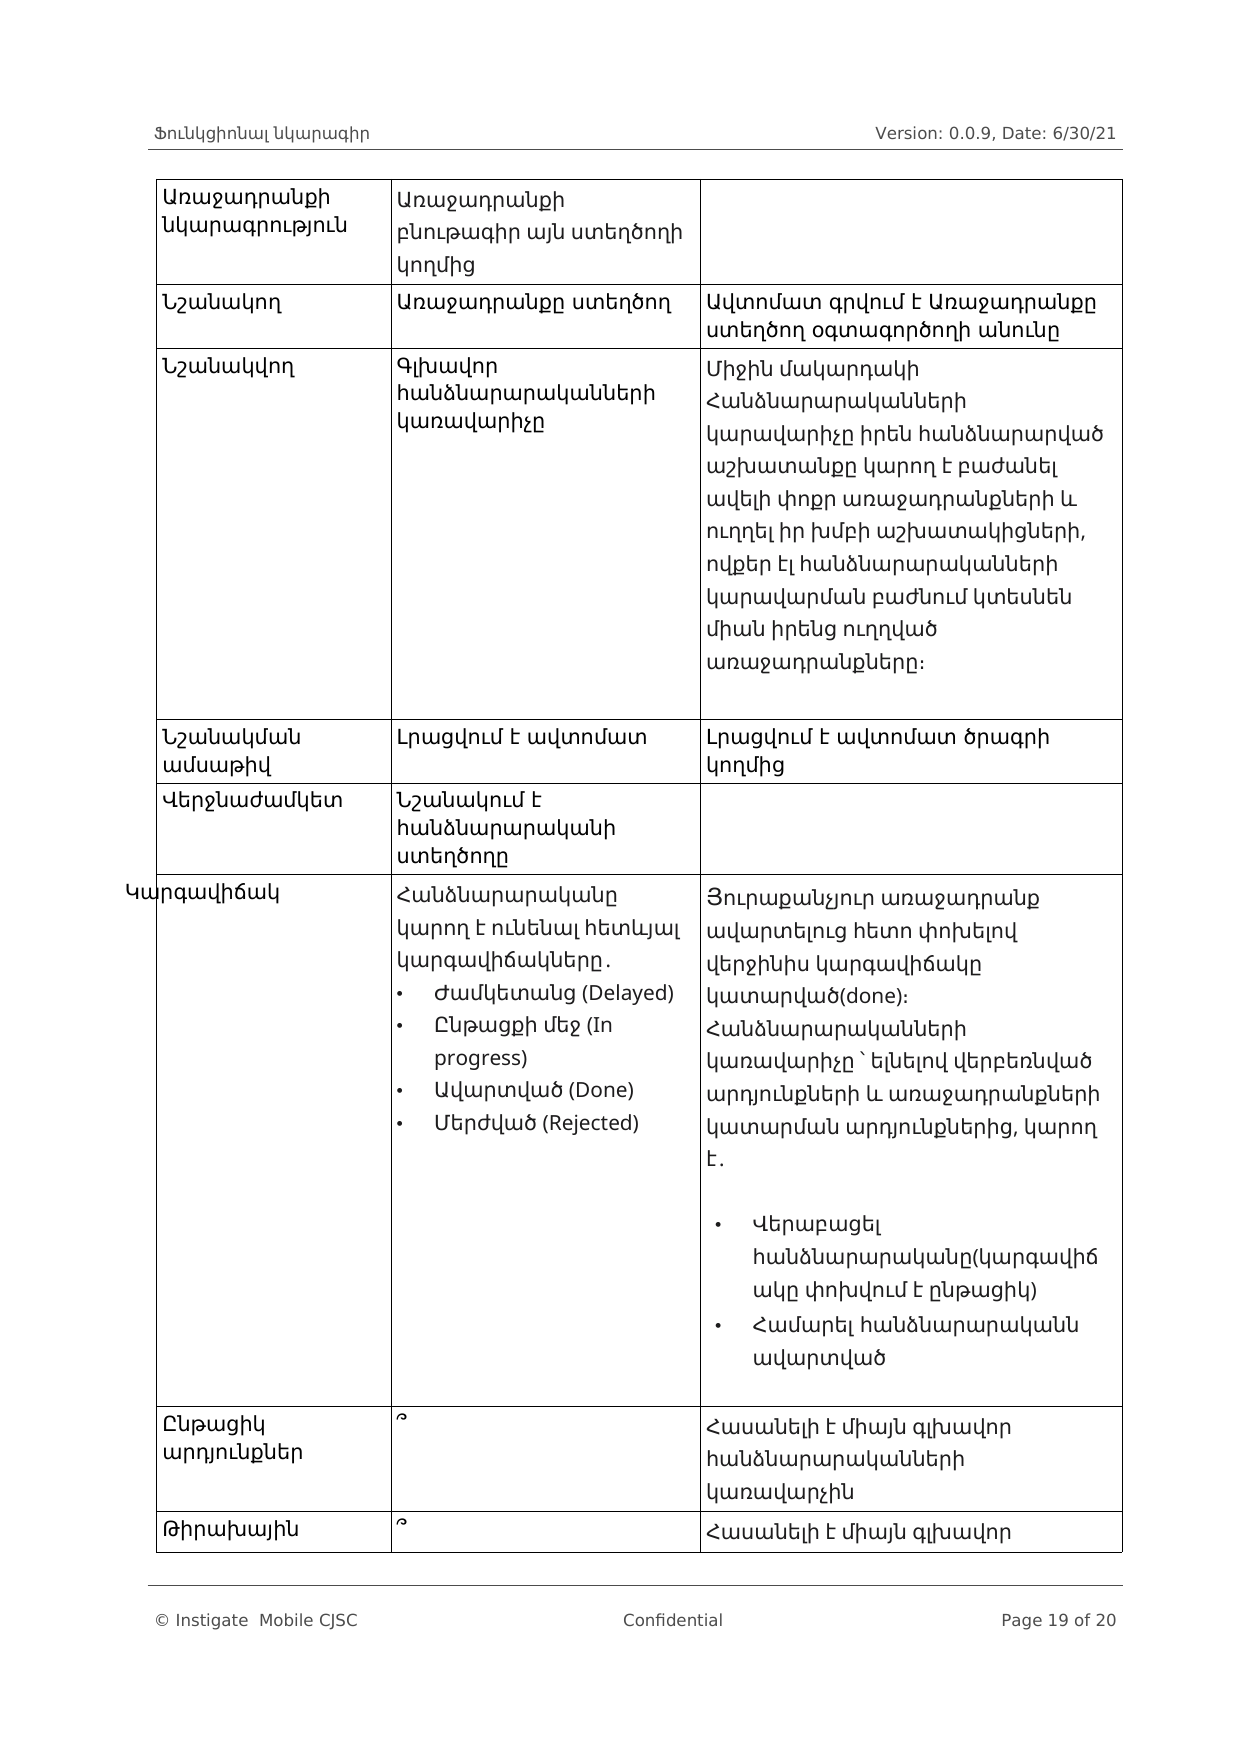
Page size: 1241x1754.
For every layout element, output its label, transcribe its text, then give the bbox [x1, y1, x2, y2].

table_cell Ընթացիկ արդյունքներ [157, 1407, 391, 1511]
table_cell Նշանակում է հանձնարարականի ստեղծողը [392, 784, 700, 874]
table_cell Առաջադրանքի բնութագիր այն ստեղծողի կողմից [392, 180, 700, 284]
table_cell Վերջնաժամկետ [157, 784, 391, 874]
table_cell Հանձնարարականը կարող է ունենալ հետևյալ կարգավիճակները․ Ժամկետանց (Delayed) Ընթացքի մեջ (In progress) Ավարտված (Done) Մերժված (Rejected) [392, 875, 700, 1406]
table_cell Առաջադրանքը ստեղծող [392, 285, 700, 348]
table_cell Միջին մակարդակի Հանձնարարականների կարավարիչը իրեն հանձնարարված աշխատանքը կարող է բաժանել ավելի փոքր առաջադրանքների և ուղղել իր խմբի աշխատակիցների, ովքեր էլ հանձնարարականների կարավարման բաժնում կտեսնեն միան իրենց ուղղված առաջադրանքները։ [701, 349, 1122, 719]
table_cell Կարգավիճակ [157, 875, 391, 1406]
table_cell ՞ [392, 1512, 700, 1552]
table_cell Առաջադրանքի նկարագրություն [157, 180, 391, 284]
table_cell [701, 784, 1122, 874]
table_cell Թիրախային [157, 1512, 391, 1552]
table_cell Հասանելի է միայն գլխավոր [701, 1512, 1122, 1552]
table_cell Հասանելի է միայն գլխավոր հանձնարարականների կառավարչին [701, 1407, 1122, 1511]
table_cell Լրացվում է ավտոմատ [392, 720, 700, 783]
table_cell Նշանակվող [157, 349, 391, 719]
table_cell ՞ [392, 1407, 700, 1511]
table_cell Ավտոմատ գրվում է Առաջադրանքը ստեղծող օգտագործողի անունը [701, 285, 1122, 348]
table_cell Լրացվում է ավտոմատ ծրագրի կողմից [701, 720, 1122, 783]
table_cell Գլխավոր հանձնարարականների կառավարիչը [392, 349, 700, 719]
table_cell [701, 180, 1122, 284]
table_cell Նշանակման ամսաթիվ [157, 720, 391, 783]
table_cell Յուրաքանչյուր առաջադրանք ավարտելուց հետո փոխելով վերջինիս կարգավիճակը կատարված(done)։ Հանձնարարականների կառավարիչը ՝ ելնելով վերբեռնված արդյունքների և առաջադրանքների կատարման արդյունքներից, կարող է․ Վերաբացել հանձնարարականը(կարգավիճակը փոխվում է ընթացիկ) Համարել հանձնարարականն ավարտված [701, 875, 1122, 1406]
table_cell Նշանակող [157, 285, 391, 348]
